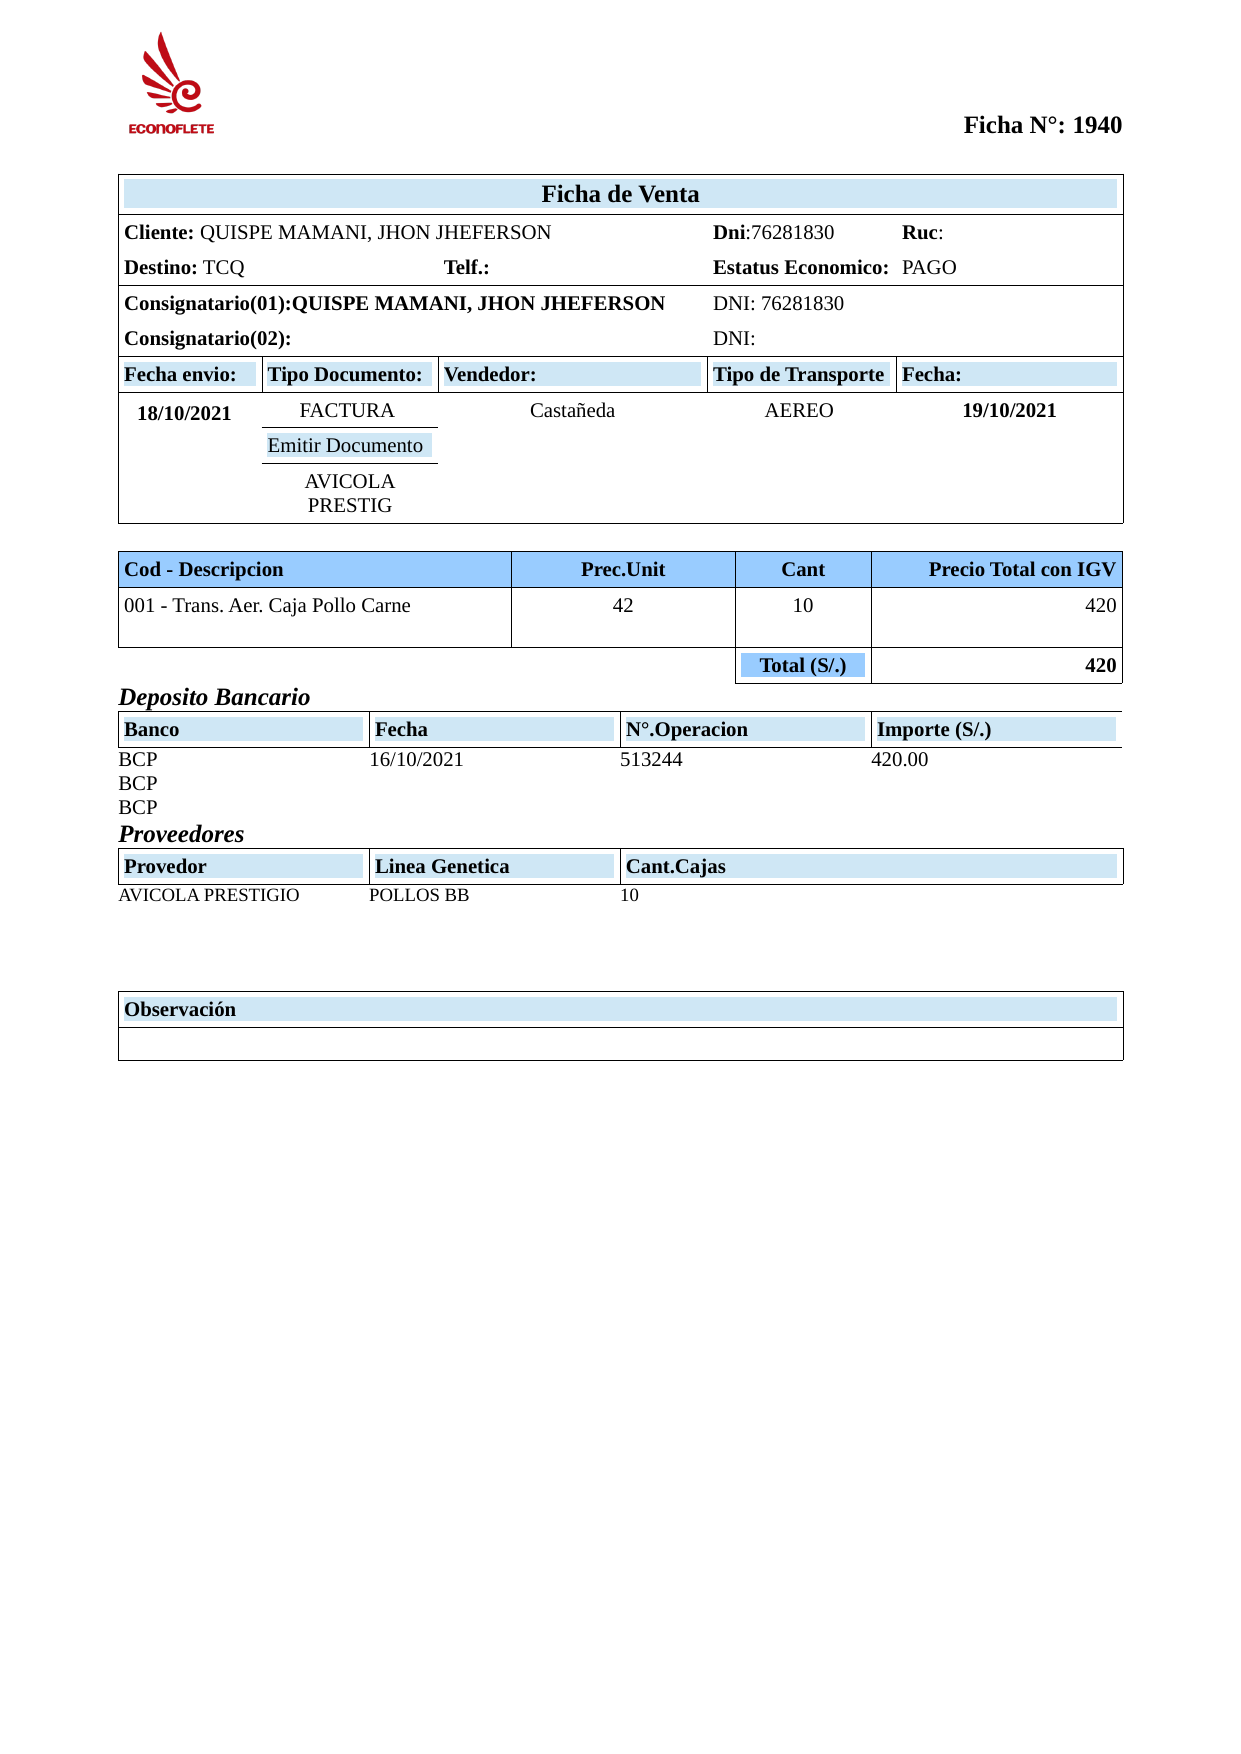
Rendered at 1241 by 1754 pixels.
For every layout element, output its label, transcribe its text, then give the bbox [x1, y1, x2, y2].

table_header Prec.Unit [512, 552, 735, 587]
table_cell [369, 795, 620, 819]
table_cell [118, 948, 369, 970]
table_cell Emitir Documento [262, 428, 438, 463]
table_cell [118, 905, 369, 927]
table_cell 513244 [620, 748, 871, 771]
table_cell [119, 1028, 1123, 1060]
table_cell 16/10/2021 [369, 748, 620, 771]
table_cell Fecha: [897, 357, 1123, 392]
table_cell DNI: 76281830 [707, 286, 1123, 321]
table_header Ficha de Venta [119, 175, 1123, 214]
table_cell POLLOS BB [369, 885, 620, 905]
table_header Precio Total con IGV [872, 552, 1122, 587]
table_cell [118, 648, 511, 682]
table_cell [620, 948, 1123, 970]
table_header Cant.Cajas [621, 849, 1123, 883]
table_cell [620, 970, 1123, 991]
table_cell [369, 905, 620, 927]
table_cell Consignatario(01):QUISPE MAMANI, JHON JHEFERSON [119, 286, 707, 321]
table_cell Dni:76281830 [707, 215, 896, 249]
table_header Fecha [370, 712, 620, 747]
table_cell BCP [118, 795, 369, 819]
table_cell Telf.: [438, 249, 707, 285]
table_cell [511, 648, 735, 682]
table_cell Destino: TCQ [119, 249, 438, 285]
table_header Provedor [119, 849, 369, 883]
table_cell Cliente: QUISPE MAMANI, JHON JHEFERSON [119, 215, 707, 249]
table_cell Consignatario(02): [119, 321, 707, 356]
table_header Observación [119, 992, 1123, 1027]
table_cell [620, 795, 871, 819]
picture [118, 31, 225, 134]
table_header Linea Genetica [370, 849, 620, 883]
table_cell 10 [736, 588, 871, 647]
table_cell DNI: [707, 321, 1123, 356]
table_header Importe (S/.) [872, 712, 1122, 747]
table_header Banco [119, 712, 369, 747]
table_cell Tipo Documento: [263, 357, 438, 392]
table_cell 42 [512, 588, 735, 647]
table_cell Fecha envio: [119, 357, 262, 392]
table_cell 10 [620, 885, 1123, 905]
table_cell BCP [118, 771, 369, 795]
table_cell [118, 970, 369, 991]
table_cell 420 [872, 648, 1122, 682]
table_cell [369, 771, 620, 795]
table_cell [118, 927, 369, 948]
text Proveedores [118, 819, 1122, 848]
table_cell AEREO [707, 393, 896, 523]
table_cell Total (S/.) [736, 648, 871, 682]
table_cell [871, 771, 1122, 795]
table_cell Tipo de Transporte [708, 357, 896, 392]
table_header N°.Operacion [621, 712, 871, 747]
table_cell 18/10/2021 [119, 393, 262, 523]
table_cell Castañeda [438, 393, 707, 523]
table_cell [369, 927, 620, 948]
text Deposito Bancario [118, 682, 1122, 711]
table_cell [369, 970, 620, 991]
table_cell PAGO [896, 249, 1123, 285]
table_cell Ruc: [896, 215, 1123, 249]
table_cell FACTURA [262, 393, 438, 427]
table_cell 19/10/2021 [896, 393, 1123, 523]
table_header Cant [736, 552, 871, 587]
table_cell [871, 795, 1122, 819]
table_cell Vendedor: [439, 357, 707, 392]
table_cell [369, 948, 620, 970]
table_cell Estatus Economico: [707, 249, 896, 285]
table_cell [620, 771, 871, 795]
table_cell [620, 927, 1123, 948]
table_cell AVICOLA PRESTIGIO [118, 885, 369, 905]
table_header Cod - Descripcion [119, 552, 511, 587]
table_cell [620, 905, 1123, 927]
table_cell 420.00 [871, 748, 1122, 771]
table_cell 001 - Trans. Aer. Caja Pollo Carne [119, 588, 511, 647]
table_cell AVICOLA PRESTIG [262, 464, 438, 523]
table_cell BCP [118, 748, 369, 771]
table_cell 420 [872, 588, 1122, 647]
